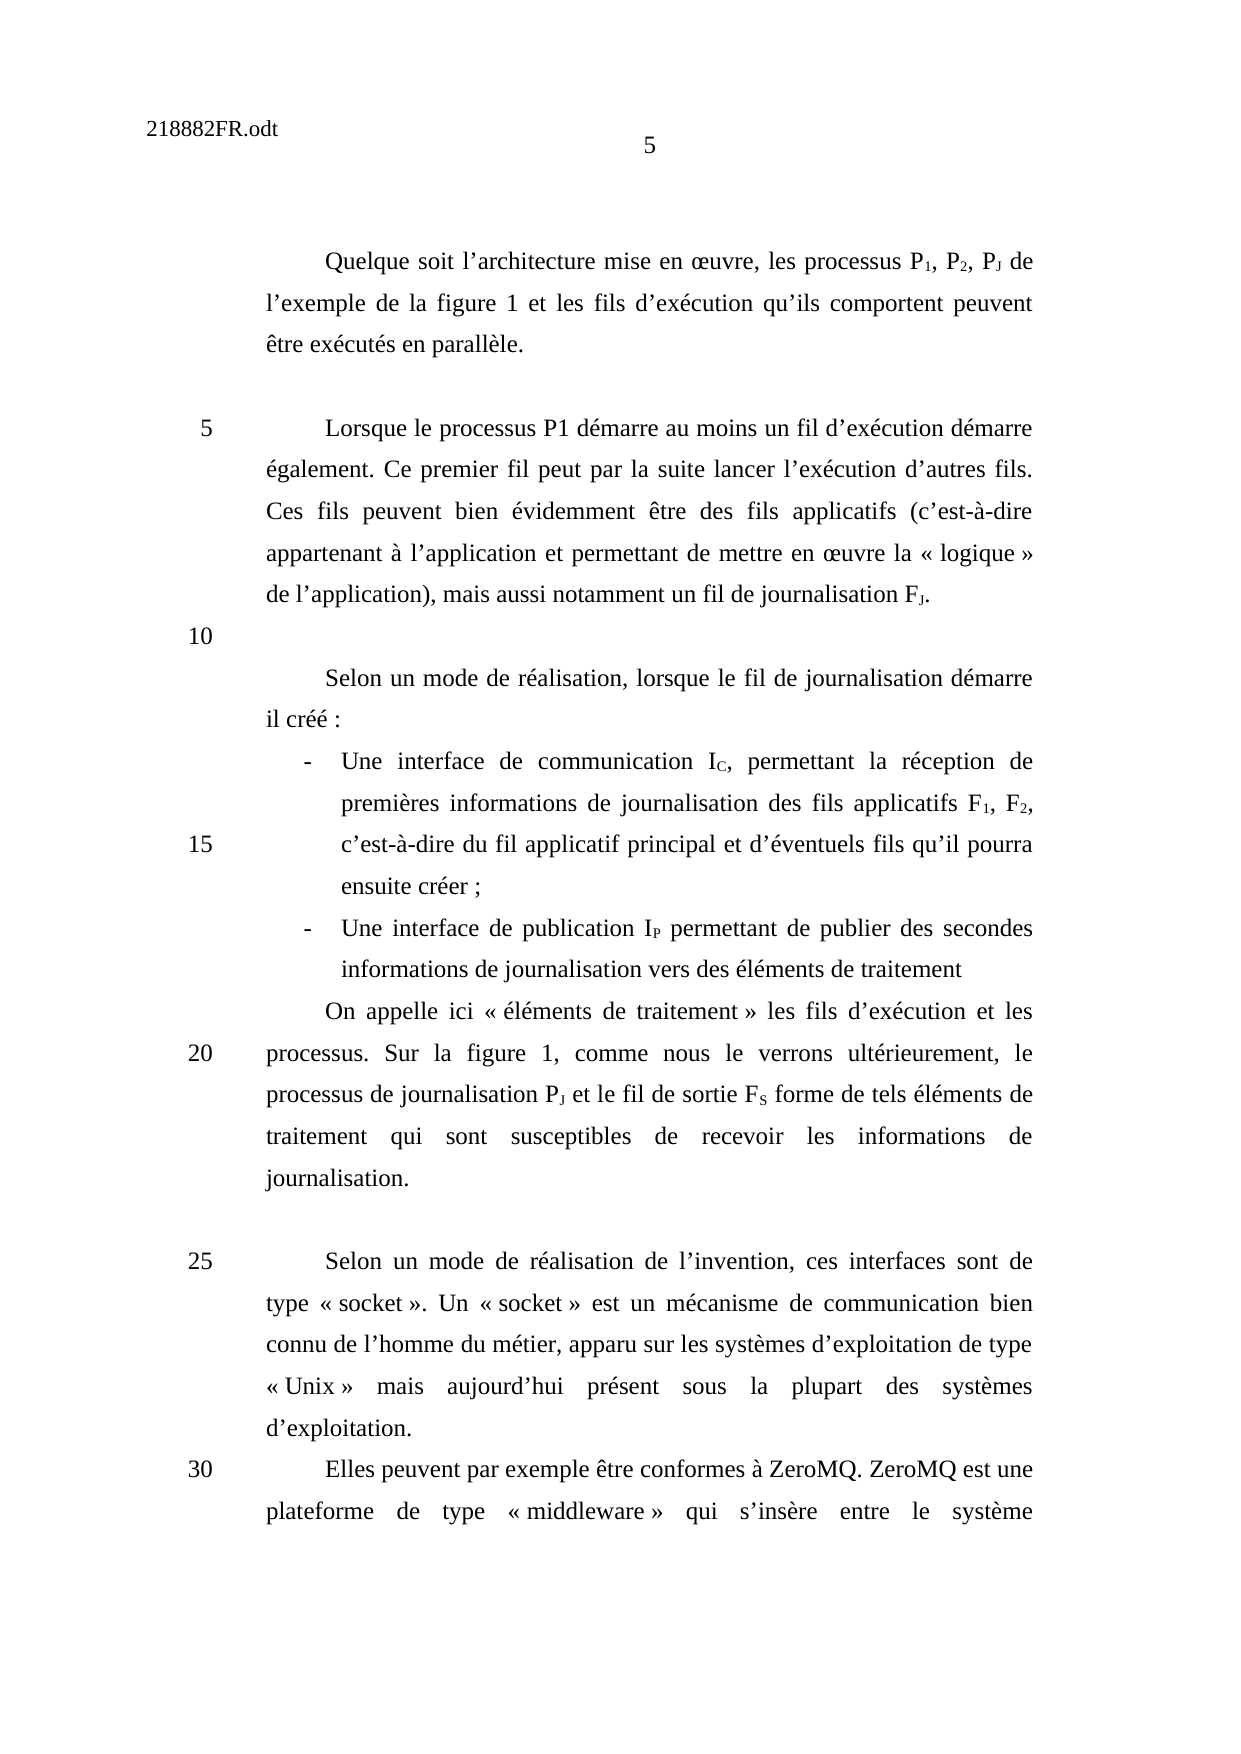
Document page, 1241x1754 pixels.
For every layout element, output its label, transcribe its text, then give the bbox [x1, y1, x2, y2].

text Selon un mode de réalisation de l’invention, ces interfaces sont de type « socket ». Un « socket » est un mécanisme de communication bien connu de l’homme du métier, apparu sur les systèmes d’exploitation de type « Unix » mais aujourd’hui présent sous la plupart des systèmes d’exploitation. [266, 1236, 1033, 1444]
list Une interface de communication IC, permettant la réception de premières informations de journalisation des fils applicatifs F1, F2, c’est-à-dire du fil applicatif principal et d’éventuels fils qu’il pourra ensuite créer ; [303, 736, 1033, 903]
text Elles peuvent par exemple être conformes à ZeroMQ. ZeroMQ est une plateforme de type « middleware » qui s’insère entre le système [266, 1444, 1033, 1528]
text Selon un mode de réalisation, lorsque le fil de journalisation démarre il créé : [266, 653, 1033, 736]
text On appelle ici « éléments de traitement » les fils d’exécution et les processus. Sur la figure 1, comme nous le verrons ultérieurement, le processus de journalisation PJ et le fil de sortie FS forme de tels éléments de traitement qui sont susceptibles de recevoir les informations de journalisation. [266, 986, 1033, 1194]
text Lorsque le processus P1 démarre au moins un fil d’exécution démarre également. Ce premier fil peut par la suite lancer l’exécution d’autres fils. Ces fils peuvent bien évidemment être des fils applicatifs (c’est-à-dire appartenant à l’application et permettant de mettre en œuvre la « logique » de l’application), mais aussi notamment un fil de journalisation FJ. [266, 403, 1033, 611]
list Une interface de publication IP permettant de publier des secondes informations de journalisation vers des éléments de traitement [303, 903, 1033, 986]
text Quelque soit l’architecture mise en œuvre, les processus P1, P2, PJ de l’exemple de la figure 1 et les fils d’exécution qu’ils comportent peuvent être exécutés en parallèle. [266, 236, 1033, 361]
